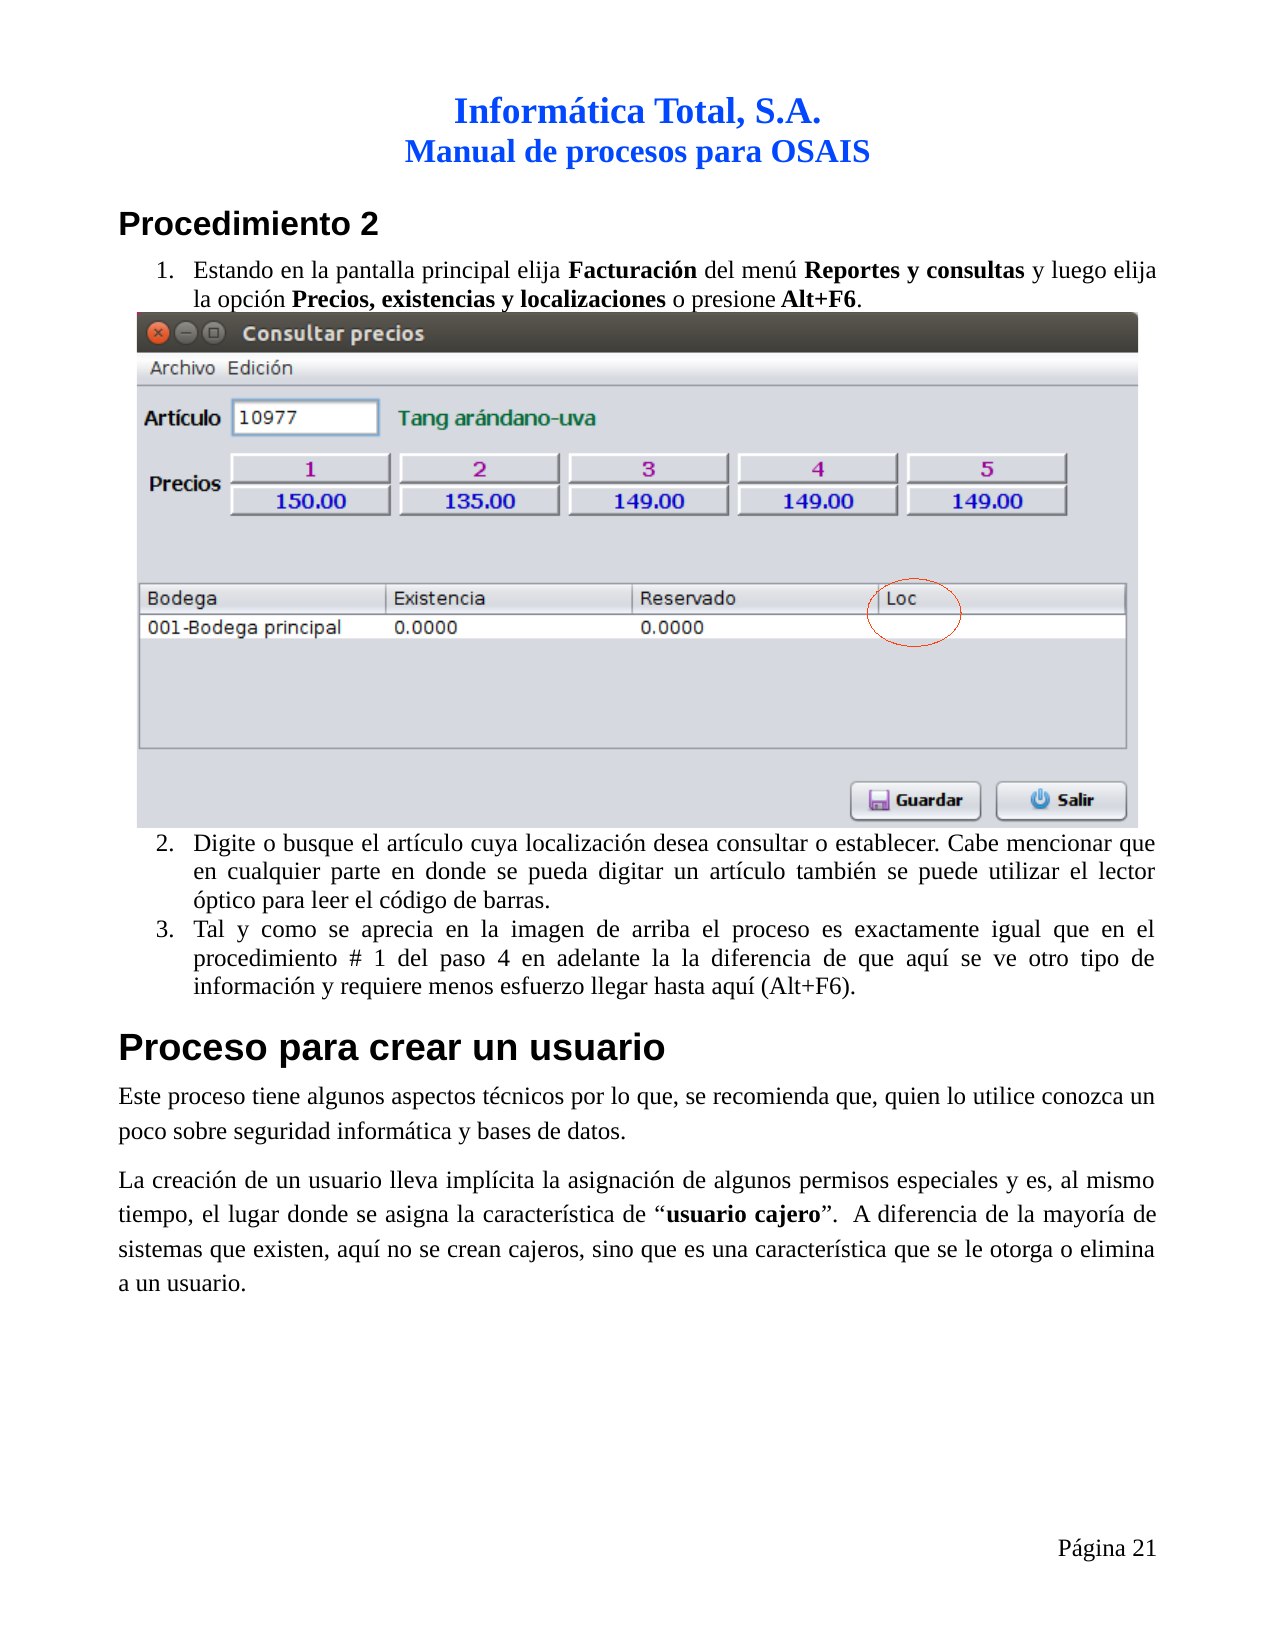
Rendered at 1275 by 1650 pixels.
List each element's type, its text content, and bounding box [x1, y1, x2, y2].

text La creación de un usuario lleva implícita la asignación de algunos permisos especiales y es, al mismo tiempo, el lugar donde se asigna la característica de “usuario cajero”. A diferencia de la mayoría de sistemas que existen, aquí no se crean cajeros, sino que es una característica que se le otorga o elimina a un usuario. [118, 1165, 1157, 1297]
list Digite o busque el artículo cuya localización desea consultar o establecer. Cabe mencionar que en cualquier parte en donde se pueda digitar un artículo también se puede utilizar el lector óptico para leer el código de barras. [156, 312, 1157, 914]
picture [136, 312, 1139, 828]
text Este proceso tiene algunos aspectos técnicos por lo que, se recomienda que, quien lo utilice conozca un poco sobre seguridad informática y bases de datos. [118, 1081, 1157, 1144]
subtitle Proceso para crear un usuario [118, 1025, 1157, 1069]
list Estando en la pantalla principal elija Facturación del menú Reportes y consultas y luego elija la opción Precios, existencias y localizaciones o presione Alt+F6. [156, 255, 1157, 312]
list Tal y como se aprecia en la imagen de arriba el proceso es exactamente igual que en el procedimiento # 1 del paso 4 en adelante la la diferencia de que aquí se ve otro tipo de información y requiere menos esfuerzo llegar hasta aquí (Alt+F6). [156, 914, 1157, 1000]
subtitle Procedimiento 2 [118, 204, 1157, 242]
